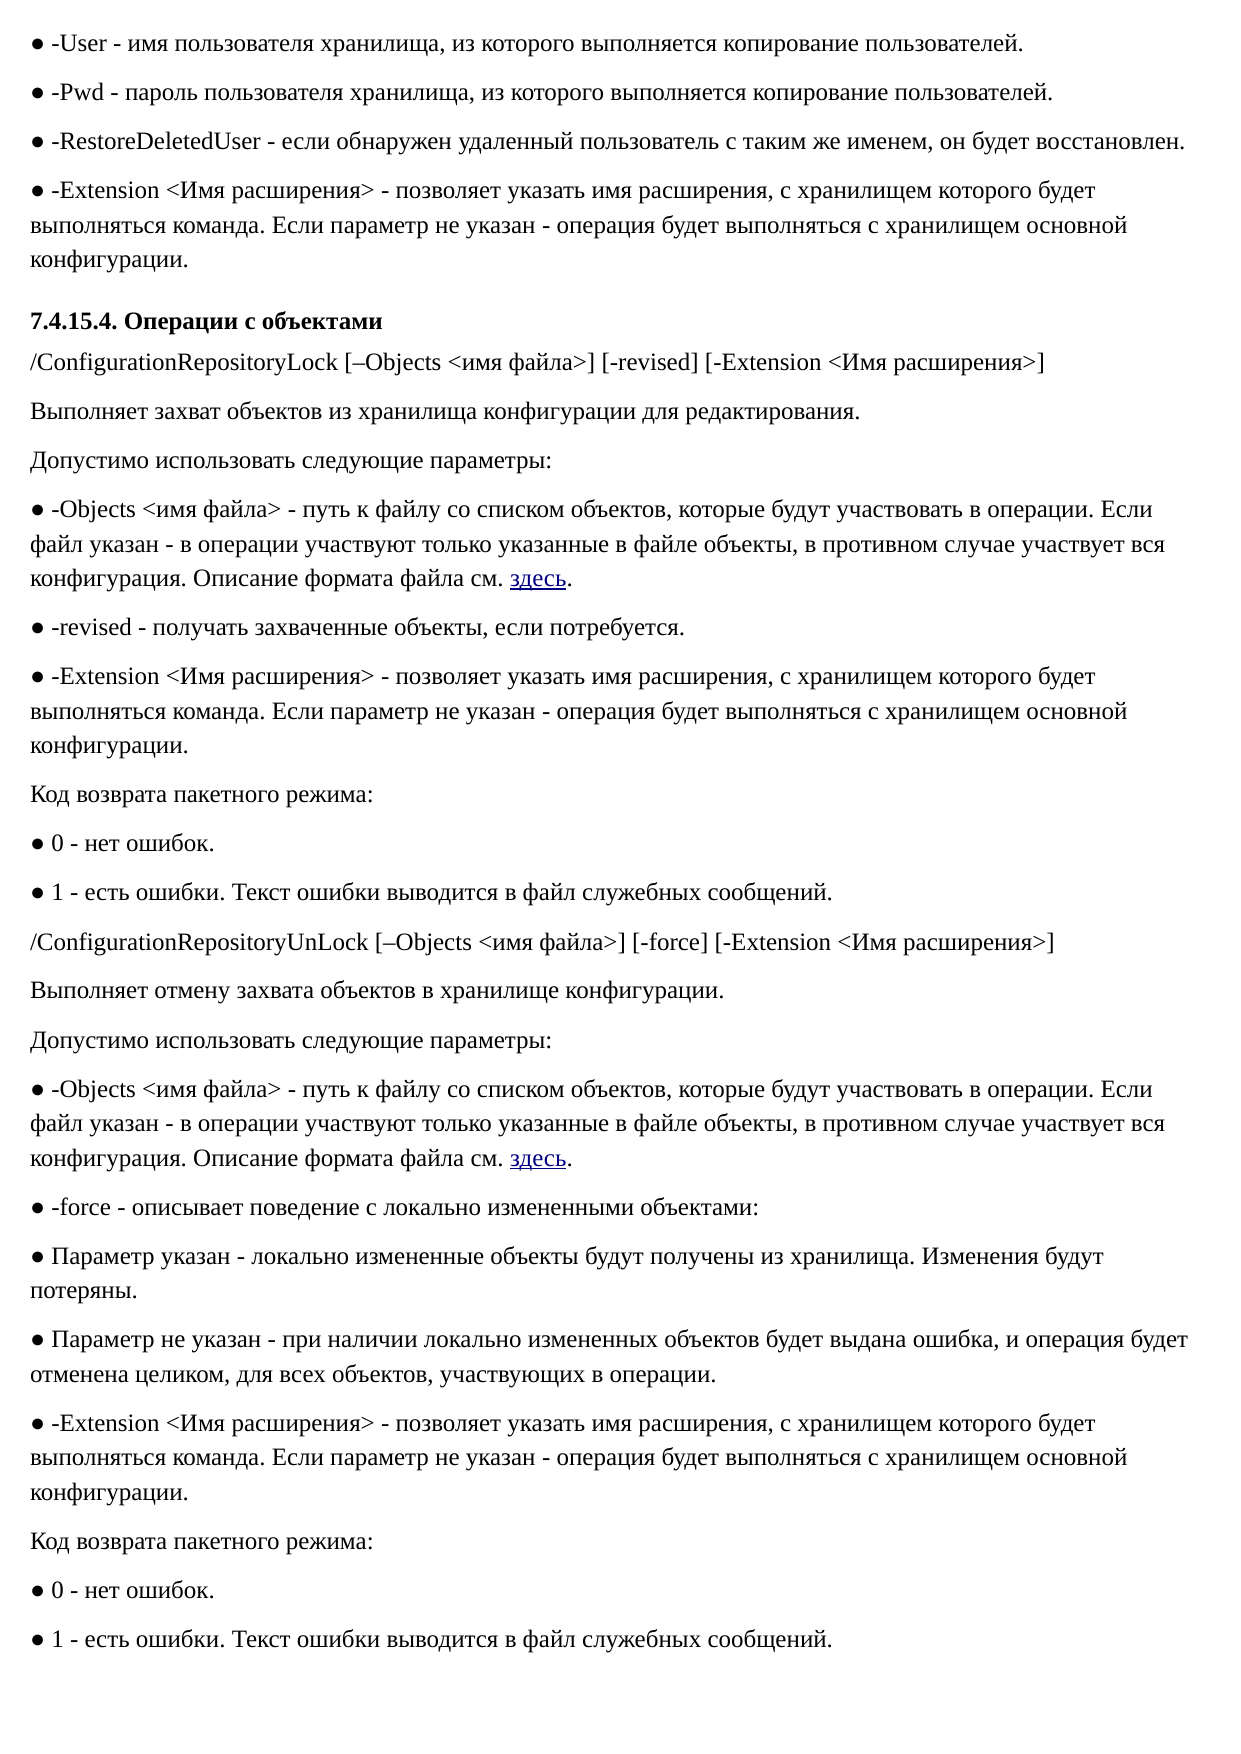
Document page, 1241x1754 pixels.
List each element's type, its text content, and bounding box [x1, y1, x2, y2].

text /ConfigurationRepositoryUnLock [–Objects <имя файла>] [-force] [-Extension <Имя расширения>] [30, 927, 1211, 955]
text Допустимо использовать следующие параметры: [30, 445, 1211, 474]
text ● -revised ‑ получать захваченные объекты, если потребуется. [30, 612, 1211, 641]
text ● -Extension <Имя расширения> ‑ позволяет указать имя расширения, с хранилищем которого будет выполняться команда. Если параметр не указан ‑ операция будет выполняться с хранилищем основной конфигурации. [30, 661, 1211, 759]
text ● 1 ‑ есть ошибки. Текст ошибки выводится в файл служебных сообщений. [30, 1624, 1211, 1653]
text ● Параметр указан ‑ локально измененные объекты будут получены из хранилища. Изменения будут потеряны. [30, 1241, 1211, 1304]
text ● -force ‑ описывает поведение с локально измененными объектами: [30, 1192, 1211, 1221]
text Выполняет отмену захвата объектов в хранилище конфигурации. [30, 976, 1211, 1004]
text ● -Pwd ‑ пароль пользователя хранилища, из которого выполняется копирование пользователей. [30, 77, 1211, 106]
text Код возврата пакетного режима: [30, 779, 1211, 808]
text Выполняет захват объектов из хранилища конфигурации для редактирования. [30, 396, 1211, 425]
text ● -RestoreDeletedUser ‑ если обнаружен удаленный пользователь с таким же именем, он будет восстановлен. [30, 126, 1211, 155]
text ● -Extension <Имя расширения> ‑ позволяет указать имя расширения, с хранилищем которого будет выполняться команда. Если параметр не указан ‑ операция будет выполняться с хранилищем основной конфигурации. [30, 175, 1211, 273]
text ● 1 ‑ есть ошибки. Текст ошибки выводится в файл служебных сообщений. [30, 877, 1211, 906]
text ● Параметр не указан ‑ при наличии локально измененных объектов будет выдана ошибка, и операция будет отменена целиком, для всех объектов, участвующих в операции. [30, 1324, 1211, 1388]
text ● -Extension <Имя расширения> ‑ позволяет указать имя расширения, с хранилищем которого будет выполняться команда. Если параметр не указан ‑ операция будет выполняться с хранилищем основной конфигурации. [30, 1408, 1211, 1506]
text ● -User ‑ имя пользователя хранилища, из которого выполняется копирование пользователей. [30, 28, 1211, 57]
text Код возврата пакетного режима: [30, 1526, 1211, 1555]
text ● -Objects <имя файла> ‑ путь к файлу со списком объектов, которые будут участвовать в операции. Если файл указан ‑ в операции участвуют только указанные в файле объекты, в противном случае участвует вся конфигурация. Описание формата файла см. здесь. [30, 1074, 1211, 1171]
subtitle 7.4.15.4. Операции с объектами [30, 306, 1211, 334]
text Допустимо использовать следующие параметры: [30, 1025, 1211, 1053]
text ● 0 ‑ нет ошибок. [30, 1575, 1211, 1604]
text ● -Objects <имя файла> ‑ путь к файлу со списком объектов, которые будут участвовать в операции. Если файл указан ‑ в операции участвуют только указанные в файле объекты, в противном случае участвует вся конфигурация. Описание формата файла см. здесь. [30, 494, 1211, 592]
text /ConfigurationRepositoryLock [–Objects <имя файла>] [-revised] [-Extension <Имя расширения>] [30, 347, 1211, 376]
text ● 0 ‑ нет ошибок. [30, 828, 1211, 857]
